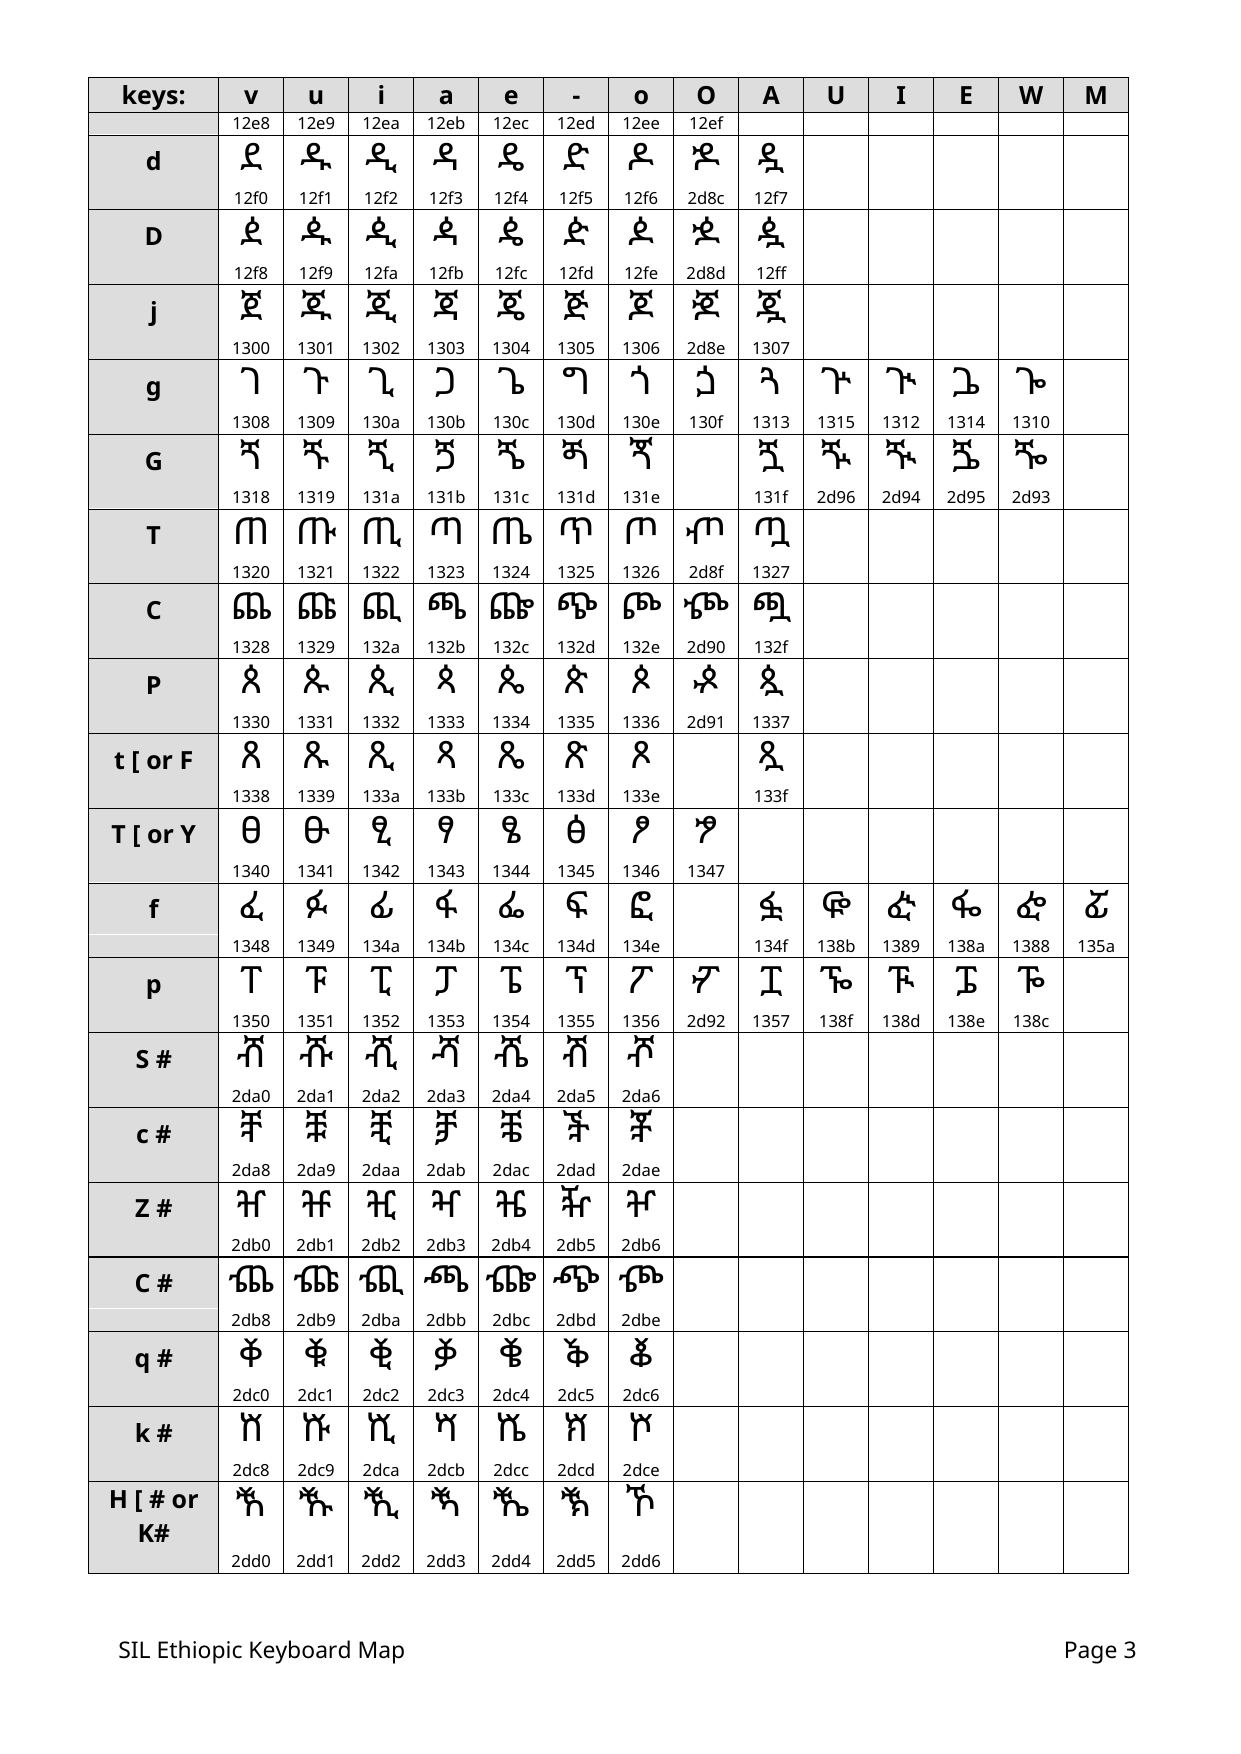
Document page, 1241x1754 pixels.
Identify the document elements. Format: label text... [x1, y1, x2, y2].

table_cell [1064, 435, 1128, 486]
table_cell [934, 1383, 998, 1406]
table_cell [804, 659, 868, 710]
table_cell ፂ [349, 809, 413, 860]
table_cell [89, 1159, 218, 1182]
table_cell ᎏ [804, 958, 868, 1009]
table_cell ጘ [219, 435, 283, 486]
table_cell [674, 1159, 738, 1182]
table_cell [869, 510, 933, 561]
table_cell [1064, 584, 1128, 635]
table_cell 12f8 [219, 261, 283, 284]
table_cell ⷍ [544, 1407, 608, 1458]
table_cell 1330 [219, 710, 283, 733]
table_cell 132e [609, 635, 673, 658]
table_cell ጾ [609, 734, 673, 785]
table_cell 138e [934, 1009, 998, 1032]
table_cell 130e [609, 411, 673, 434]
table_cell [89, 113, 218, 134]
table_cell T [89, 510, 218, 561]
table_cell [804, 860, 868, 882]
table_cell 130b [414, 411, 478, 434]
table_cell [1064, 1332, 1128, 1383]
table_cell [89, 785, 218, 808]
table_cell [674, 1108, 738, 1159]
table_cell ፍ [544, 884, 608, 934]
table_cell 2dc8 [219, 1458, 283, 1481]
table_cell ⶥ [544, 1033, 608, 1084]
table_cell 2d91 [674, 710, 738, 733]
table_cell [869, 1258, 933, 1308]
table_cell [89, 635, 218, 658]
table_cell ጿ [739, 734, 803, 785]
table_cell ጴ [479, 659, 543, 710]
table_cell 1351 [284, 1009, 348, 1032]
table_cell ⶤ [479, 1033, 543, 1084]
table_cell [804, 1482, 868, 1550]
table_header - [544, 78, 608, 112]
table_cell 1309 [284, 411, 348, 434]
table_cell 132f [739, 635, 803, 658]
table_cell ጝ [544, 435, 608, 486]
table_cell 133d [544, 785, 608, 808]
table_cell [1064, 561, 1128, 583]
table_cell ጟ [739, 435, 803, 486]
table_cell [739, 1407, 803, 1458]
table_cell ጥ [544, 510, 608, 561]
table_cell [1064, 1458, 1128, 1481]
table_cell ጋ [414, 360, 478, 411]
table_cell 2dcb [414, 1458, 478, 1481]
table_cell [1064, 210, 1128, 261]
table_cell 12fb [414, 261, 478, 284]
table_cell [89, 261, 218, 284]
table_cell ⷊ [349, 1407, 413, 1458]
table_cell [999, 635, 1063, 658]
table_cell [934, 1332, 998, 1383]
table_cell [804, 734, 868, 785]
table_cell 130d [544, 411, 608, 434]
table_cell ፖ [609, 958, 673, 1009]
table_cell d [89, 136, 218, 187]
table_cell [674, 1458, 738, 1481]
table_cell 1340 [219, 860, 283, 882]
table_cell 12e8 [219, 113, 283, 134]
table_cell ጊ [349, 360, 413, 411]
table_cell [89, 1383, 218, 1406]
table_cell 2dd1 [284, 1550, 348, 1573]
table_cell [674, 435, 738, 486]
table_cell [999, 1482, 1063, 1550]
table_cell [934, 809, 998, 860]
table_cell [869, 1234, 933, 1256]
table_cell 2dcc [479, 1458, 543, 1481]
table_cell 134e [609, 935, 673, 957]
table_cell ፄ [479, 809, 543, 860]
table_cell ፁ [284, 809, 348, 860]
table_cell [934, 1033, 998, 1084]
table_cell [1064, 1108, 1128, 1159]
table_cell ⷄ [479, 1332, 543, 1383]
table_cell ዳ [414, 136, 478, 187]
table_cell 1388 [999, 935, 1063, 957]
table_cell 2d93 [999, 486, 1063, 508]
table_cell ⷋ [414, 1407, 478, 1458]
table_cell 133e [609, 785, 673, 808]
table_cell 132a [349, 635, 413, 658]
table_cell ጰ [219, 659, 283, 710]
table_cell 2dce [609, 1458, 673, 1481]
table_cell [869, 1033, 933, 1084]
table_cell 2d90 [674, 635, 738, 658]
table_cell ጕ [804, 360, 868, 411]
table_cell [934, 635, 998, 658]
table_cell [1064, 659, 1128, 710]
table_cell [1064, 734, 1128, 785]
table_cell [934, 336, 998, 359]
table_cell [869, 113, 933, 134]
table_cell 131f [739, 486, 803, 508]
table_cell [89, 336, 218, 359]
table_cell [89, 1550, 218, 1573]
table_cell 2dc1 [284, 1383, 348, 1406]
table_cell 12f2 [349, 187, 413, 209]
table_cell 12f4 [479, 187, 543, 209]
table_cell c # [89, 1108, 218, 1159]
table_cell [1064, 1482, 1128, 1550]
table_cell 12f3 [414, 187, 478, 209]
table_cell ጯ [739, 584, 803, 635]
table_cell 2db5 [544, 1234, 608, 1256]
table_cell 1320 [219, 561, 283, 583]
table_cell [934, 710, 998, 733]
table_cell [739, 1332, 803, 1383]
table_cell [89, 486, 218, 508]
table_cell [999, 1332, 1063, 1383]
table_cell ፅ [544, 809, 608, 860]
table_cell 1308 [219, 411, 283, 434]
table_header M [1064, 78, 1128, 112]
table_cell 2d94 [869, 486, 933, 508]
table_cell [999, 1108, 1063, 1159]
table_cell [1064, 261, 1128, 284]
table_cell [869, 1482, 933, 1550]
table_cell 2dba [349, 1309, 413, 1331]
table_cell 1355 [544, 1009, 608, 1032]
table_cell [804, 1084, 868, 1107]
table_cell [869, 136, 933, 187]
table_cell ፆ [609, 809, 673, 860]
table_cell ᎎ [934, 958, 998, 1009]
table_cell ፒ [349, 958, 413, 1009]
table_header I [869, 78, 933, 112]
table_cell f [89, 884, 218, 934]
table_cell ⶡ [284, 1033, 348, 1084]
table_cell [804, 210, 868, 261]
table_cell [869, 1108, 933, 1159]
table_cell [804, 785, 868, 808]
table_cell 2db4 [479, 1234, 543, 1256]
table_cell ጤ [479, 510, 543, 561]
table_cell ጳ [414, 659, 478, 710]
table_cell [804, 809, 868, 860]
table_cell ᎉ [869, 884, 933, 934]
table_cell [674, 1183, 738, 1234]
table_cell [804, 561, 868, 583]
table_cell [934, 187, 998, 209]
table_cell [674, 1332, 738, 1383]
table_cell C # [89, 1258, 218, 1308]
table_cell [934, 1258, 998, 1308]
table_cell [674, 935, 738, 957]
table_cell 2d8c [674, 187, 738, 209]
table_cell [934, 734, 998, 785]
table_cell [804, 1383, 868, 1406]
table_cell ⷕ [544, 1482, 608, 1550]
table_cell ⷎ [609, 1407, 673, 1458]
table_cell [869, 1332, 933, 1383]
table_cell D [89, 210, 218, 261]
table_cell 2dd4 [479, 1550, 543, 1573]
table_cell 1347 [674, 860, 738, 882]
table_cell ᎈ [999, 884, 1063, 934]
table_cell [934, 210, 998, 261]
table_cell 2dc3 [414, 1383, 478, 1406]
table_cell 134c [479, 935, 543, 957]
table_cell 1349 [284, 935, 348, 957]
table_cell 1333 [414, 710, 478, 733]
table_cell 1326 [609, 561, 673, 583]
table_cell [674, 1084, 738, 1107]
table_cell ⶫ [414, 1108, 478, 1159]
table_cell [934, 261, 998, 284]
table_header U [804, 78, 868, 112]
table_cell [674, 1407, 738, 1458]
table_cell [999, 510, 1063, 561]
table_cell [89, 187, 218, 209]
table_cell 1307 [739, 336, 803, 359]
table_cell ጹ [284, 734, 348, 785]
table_cell 12f5 [544, 187, 608, 209]
table_cell ⶵ [544, 1183, 608, 1234]
table_cell 2dbc [479, 1309, 543, 1331]
table_cell [869, 710, 933, 733]
table_cell 1313 [739, 411, 803, 434]
table_cell [804, 261, 868, 284]
table_cell [934, 1309, 998, 1331]
table_cell 1334 [479, 710, 543, 733]
table_cell [1064, 1258, 1128, 1308]
table_cell [804, 113, 868, 134]
table_cell ⶩ [284, 1108, 348, 1159]
table_cell ጐ [999, 360, 1063, 411]
table_cell j [89, 285, 218, 336]
table_cell [674, 1033, 738, 1084]
table_cell G [89, 435, 218, 486]
table_cell ፋ [414, 884, 478, 934]
table_cell C [89, 584, 218, 635]
table_cell [804, 710, 868, 733]
table_cell [1064, 860, 1128, 882]
table_cell [739, 113, 803, 134]
table_cell 2dc2 [349, 1383, 413, 1406]
table_cell ዴ [479, 136, 543, 187]
table_cell [934, 1482, 998, 1550]
table_cell 2d95 [934, 486, 998, 508]
table_cell Z # [89, 1183, 218, 1234]
table_cell [869, 635, 933, 658]
table_cell 133f [739, 785, 803, 808]
table_cell [869, 1458, 933, 1481]
table_cell ዱ [284, 136, 348, 187]
table_cell ፎ [609, 884, 673, 934]
table_cell [739, 1309, 803, 1331]
table_cell 2dab [414, 1159, 478, 1182]
table_cell 12fa [349, 261, 413, 284]
table_cell [739, 1159, 803, 1182]
table_cell 2dca [349, 1458, 413, 1481]
table_cell [869, 785, 933, 808]
table_cell 2db8 [219, 1309, 283, 1331]
table_cell ጭ [544, 584, 608, 635]
table_cell ጼ [479, 734, 543, 785]
table_cell 1328 [219, 635, 283, 658]
table_cell 132b [414, 635, 478, 658]
table_cell 1315 [804, 411, 868, 434]
table_cell 1324 [479, 561, 543, 583]
table_cell [1064, 336, 1128, 359]
table_cell [1064, 486, 1128, 508]
table_cell ⶕ [934, 435, 998, 486]
table_cell [739, 1258, 803, 1308]
table_cell ጜ [479, 435, 543, 486]
table_cell [999, 210, 1063, 261]
table_cell ፓ [414, 958, 478, 1009]
table_cell [1064, 360, 1128, 411]
table_cell ዿ [739, 210, 803, 261]
table_cell 2da0 [219, 1084, 283, 1107]
table_header keys: [89, 78, 218, 112]
table_cell ⷀ [219, 1332, 283, 1383]
table_cell 12f1 [284, 187, 348, 209]
table_cell [999, 584, 1063, 635]
table_cell 133a [349, 785, 413, 808]
table_cell 2d8e [674, 336, 738, 359]
table_cell 2db0 [219, 1234, 283, 1256]
table_cell 1329 [284, 635, 348, 658]
table_cell [804, 1550, 868, 1573]
table_cell [1064, 1183, 1128, 1234]
table_cell ዻ [414, 210, 478, 261]
table_cell ⷌ [479, 1407, 543, 1458]
table_cell [934, 1458, 998, 1481]
table_cell k # [89, 1407, 218, 1458]
table_cell ⶐ [674, 584, 738, 635]
table_cell [934, 136, 998, 187]
table_cell [1064, 809, 1128, 860]
table_cell [739, 1108, 803, 1159]
table_cell [869, 584, 933, 635]
table_cell 2dcd [544, 1458, 608, 1481]
table_cell [934, 1108, 998, 1159]
table_cell T [ or Y [89, 809, 218, 860]
table_cell q # [89, 1332, 218, 1383]
table_cell [869, 1309, 933, 1331]
table_cell ፐ [219, 958, 283, 1009]
table_cell [804, 1234, 868, 1256]
table_cell ⷑ [284, 1482, 348, 1550]
table_cell 1344 [479, 860, 543, 882]
table_cell ፉ [284, 884, 348, 934]
table_cell [869, 336, 933, 359]
table_cell [869, 1550, 933, 1573]
table_cell [999, 285, 1063, 336]
table_cell 131a [349, 486, 413, 508]
table_cell 2da9 [284, 1159, 348, 1182]
table_cell 2dd3 [414, 1550, 478, 1573]
table_cell [739, 1550, 803, 1573]
table_cell 2db6 [609, 1234, 673, 1256]
table_cell 1322 [349, 561, 413, 583]
table_cell 1341 [284, 860, 348, 882]
table_cell [89, 1084, 218, 1107]
table_cell 2da5 [544, 1084, 608, 1107]
table_cell 2da8 [219, 1159, 283, 1182]
table_cell ⷅ [544, 1332, 608, 1383]
table_cell [1064, 958, 1128, 1009]
table_cell ⷓ [414, 1482, 478, 1550]
table_cell ⶒ [674, 958, 738, 1009]
table_cell 2daa [349, 1159, 413, 1182]
table_cell ፌ [479, 884, 543, 934]
table_cell 1306 [609, 336, 673, 359]
table_cell ጅ [544, 285, 608, 336]
table_cell ⶣ [414, 1033, 478, 1084]
table_cell ᎋ [804, 884, 868, 934]
table_cell 1354 [479, 1009, 543, 1032]
table_cell 1337 [739, 710, 803, 733]
table_cell [89, 561, 218, 583]
table_header a [414, 78, 478, 112]
table_cell [674, 1234, 738, 1256]
table_cell [999, 1033, 1063, 1084]
table_cell [869, 1407, 933, 1458]
table_cell [999, 561, 1063, 583]
table_cell ⶴ [479, 1183, 543, 1234]
table_cell [804, 336, 868, 359]
table_cell 138d [869, 1009, 933, 1032]
table_cell ዺ [349, 210, 413, 261]
table_cell ዹ [284, 210, 348, 261]
table_cell ጨ [219, 584, 283, 635]
table_cell 12ed [544, 113, 608, 134]
table_cell ጌ [479, 360, 543, 411]
table_cell 2dbe [609, 1309, 673, 1331]
table_cell ⶺ [349, 1258, 413, 1308]
table_cell ᎌ [999, 958, 1063, 1009]
table_cell 1356 [609, 1009, 673, 1032]
table_cell [999, 659, 1063, 710]
table_cell ጵ [544, 659, 608, 710]
table_cell ጆ [609, 285, 673, 336]
table_cell [1064, 510, 1128, 561]
table_cell ⷂ [349, 1332, 413, 1383]
table_cell ፃ [414, 809, 478, 860]
table_cell ጶ [609, 659, 673, 710]
table_cell [739, 809, 803, 860]
table_cell 12e9 [284, 113, 348, 134]
table_cell ⶨ [219, 1108, 283, 1159]
table_cell [1064, 785, 1128, 808]
table_cell ⶍ [674, 210, 738, 261]
table_cell ጛ [414, 435, 478, 486]
table_cell [934, 1407, 998, 1458]
table_cell [739, 1482, 803, 1550]
table_cell [804, 1332, 868, 1383]
table_cell [804, 1458, 868, 1481]
table_cell 138c [999, 1009, 1063, 1032]
table_cell [999, 1383, 1063, 1406]
table_cell 133c [479, 785, 543, 808]
table_cell [89, 1458, 218, 1481]
table_cell 2d96 [804, 486, 868, 508]
table_cell 2dd0 [219, 1550, 283, 1573]
table_cell 138f [804, 1009, 868, 1032]
table_cell [804, 285, 868, 336]
table_cell ኾ [609, 1482, 673, 1550]
table_cell [999, 860, 1063, 882]
table_cell 2d8f [674, 561, 738, 583]
table_cell 2dbd [544, 1309, 608, 1331]
table_cell 2dad [544, 1159, 608, 1182]
table_cell [89, 935, 218, 957]
table_cell ⷉ [284, 1407, 348, 1458]
table_cell ጎ [609, 360, 673, 411]
table_cell 138b [804, 935, 868, 957]
table_cell ጙ [284, 435, 348, 486]
table_cell 2db2 [349, 1234, 413, 1256]
table_cell 1318 [219, 486, 283, 508]
table_cell [934, 1234, 998, 1256]
table_cell 12f9 [284, 261, 348, 284]
table_cell [739, 1183, 803, 1234]
table_header E [934, 78, 998, 112]
table_cell 12eb [414, 113, 478, 134]
table_cell 132c [479, 635, 543, 658]
table_cell P [89, 659, 218, 710]
table_cell 2da3 [414, 1084, 478, 1107]
table_cell 2dc5 [544, 1383, 608, 1406]
table_cell 132d [544, 635, 608, 658]
table_cell 131b [414, 486, 478, 508]
table_cell 1345 [544, 860, 608, 882]
table_cell [869, 1183, 933, 1234]
table_cell [869, 285, 933, 336]
table_cell ዾ [609, 210, 673, 261]
table_cell [1064, 1309, 1128, 1331]
table_cell 12ef [674, 113, 738, 134]
table_cell [1064, 113, 1128, 134]
table_cell [999, 261, 1063, 284]
table_cell ጞ [609, 435, 673, 486]
table_cell 2dbb [414, 1309, 478, 1331]
table_cell 138a [934, 935, 998, 957]
table_cell 1301 [284, 336, 348, 359]
table_cell [999, 1234, 1063, 1256]
table_cell 1300 [219, 336, 283, 359]
table_cell [869, 1159, 933, 1182]
table_cell ⶹ [284, 1258, 348, 1308]
table_cell 2d92 [674, 1009, 738, 1032]
table_cell ⷈ [219, 1407, 283, 1458]
table_cell [89, 411, 218, 434]
table_cell ⶔ [869, 435, 933, 486]
table_cell ጚ [349, 435, 413, 486]
table_cell 2d8d [674, 261, 738, 284]
table_cell [1064, 1033, 1128, 1084]
table_cell [1064, 1009, 1128, 1032]
table_cell ፗ [739, 958, 803, 1009]
table_cell [999, 710, 1063, 733]
table_cell ጒ [869, 360, 933, 411]
table_cell [934, 1183, 998, 1234]
table_cell ፊ [349, 884, 413, 934]
table_cell 2dc0 [219, 1383, 283, 1406]
table_cell [999, 1183, 1063, 1234]
table_cell ⶖ [804, 435, 868, 486]
table_cell 134a [349, 935, 413, 957]
table_cell 1331 [284, 710, 348, 733]
table_cell 12f7 [739, 187, 803, 209]
table_cell ᎍ [869, 958, 933, 1009]
table_header o [609, 78, 673, 112]
table_cell [869, 860, 933, 882]
table_cell [1064, 285, 1128, 336]
table_cell [674, 1482, 738, 1550]
table_cell ዶ [609, 136, 673, 187]
table_cell [869, 809, 933, 860]
table_cell ጓ [739, 360, 803, 411]
table_cell ፀ [219, 809, 283, 860]
table_cell ⶮ [609, 1108, 673, 1159]
table_cell 2dac [479, 1159, 543, 1182]
table_cell [739, 860, 803, 882]
table_cell 135a [1064, 935, 1128, 957]
table_cell ⶓ [999, 435, 1063, 486]
table_cell 2da2 [349, 1084, 413, 1107]
table_cell 1348 [219, 935, 283, 957]
table_cell ደ [219, 136, 283, 187]
table_cell ⶏ [674, 510, 738, 561]
table_cell 1335 [544, 710, 608, 733]
table_cell 134f [739, 935, 803, 957]
table_cell [869, 659, 933, 710]
table_cell ⶪ [349, 1108, 413, 1159]
table_cell 1314 [934, 411, 998, 434]
table_cell [1064, 1383, 1128, 1406]
table_cell p [89, 958, 218, 1009]
table_cell [1064, 635, 1128, 658]
table_cell ዷ [739, 136, 803, 187]
table_cell [804, 1183, 868, 1234]
table_cell 130a [349, 411, 413, 434]
table_cell [1064, 1234, 1128, 1256]
table_cell [999, 1159, 1063, 1182]
table_cell ጠ [219, 510, 283, 561]
table_cell 12ec [479, 113, 543, 134]
table_cell [869, 1084, 933, 1107]
table_cell [999, 785, 1063, 808]
table_cell [999, 1550, 1063, 1573]
table_cell ጁ [284, 285, 348, 336]
table_cell [934, 561, 998, 583]
table_cell [1064, 710, 1128, 733]
table_cell 2db1 [284, 1234, 348, 1256]
table_cell 1302 [349, 336, 413, 359]
table_cell ዲ [349, 136, 413, 187]
table_header O [674, 78, 738, 112]
table_cell [934, 659, 998, 710]
table_cell [934, 785, 998, 808]
table_cell ጄ [479, 285, 543, 336]
table_cell 1325 [544, 561, 608, 583]
table_cell ጀ [219, 285, 283, 336]
table_cell 1342 [349, 860, 413, 882]
table_cell 2dae [609, 1159, 673, 1182]
table_cell ጇ [739, 285, 803, 336]
table_cell [934, 1550, 998, 1573]
table_cell ⶦ [609, 1033, 673, 1084]
table_cell [739, 1084, 803, 1107]
table_cell [674, 1383, 738, 1406]
table_cell [674, 884, 738, 934]
table_header e [479, 78, 543, 112]
table_cell [89, 710, 218, 733]
table_cell [89, 1234, 218, 1256]
table_cell ⶸ [219, 1258, 283, 1308]
table_cell ጢ [349, 510, 413, 561]
table_cell [674, 785, 738, 808]
table_cell ፇ [674, 809, 738, 860]
table_cell ⶢ [349, 1033, 413, 1084]
table_cell ጸ [219, 734, 283, 785]
table_cell [869, 1383, 933, 1406]
table_cell [804, 1108, 868, 1159]
table_cell S # [89, 1033, 218, 1084]
table_cell 12ff [739, 261, 803, 284]
table_cell [999, 734, 1063, 785]
table_cell 131e [609, 486, 673, 508]
table_cell ⷆ [609, 1332, 673, 1383]
table_cell [804, 584, 868, 635]
table_cell [739, 1383, 803, 1406]
table_cell [804, 187, 868, 209]
table_cell [89, 860, 218, 882]
table_cell 1350 [219, 1009, 283, 1032]
table_cell [739, 1033, 803, 1084]
table_cell [674, 1550, 738, 1573]
table_cell ጡ [284, 510, 348, 561]
table_cell [869, 187, 933, 209]
table_cell 1303 [414, 336, 478, 359]
table_cell [1064, 1407, 1128, 1458]
table_cell 134d [544, 935, 608, 957]
table_cell ጦ [609, 510, 673, 561]
table_cell [1064, 136, 1128, 187]
table_cell ⷃ [414, 1332, 478, 1383]
table_header A [739, 78, 803, 112]
table_cell ⶼ [479, 1258, 543, 1308]
table_cell ⷐ [219, 1482, 283, 1550]
table_cell ጻ [414, 734, 478, 785]
table_cell [1064, 1084, 1128, 1107]
table_cell 12ea [349, 113, 413, 134]
table_cell ⶳ [414, 1183, 478, 1234]
table_cell ⶌ [674, 136, 738, 187]
table_cell ⶱ [284, 1183, 348, 1234]
table_cell 2dc9 [284, 1458, 348, 1481]
table_cell ⶰ [219, 1183, 283, 1234]
table_cell ዼ [479, 210, 543, 261]
table_cell ጂ [349, 285, 413, 336]
table_cell ጣ [414, 510, 478, 561]
table_cell ጃ [414, 285, 478, 336]
table_cell ጽ [544, 734, 608, 785]
table_cell 1321 [284, 561, 348, 583]
table_cell 2db3 [414, 1234, 478, 1256]
table_cell ⶶ [609, 1183, 673, 1234]
table_cell 1357 [739, 1009, 803, 1032]
table_cell ፈ [219, 884, 283, 934]
table_cell [999, 113, 1063, 134]
table_cell [999, 1258, 1063, 1308]
table_cell ጬ [479, 584, 543, 635]
table_cell ⶬ [479, 1108, 543, 1159]
table_header u [284, 78, 348, 112]
table_cell 12f6 [609, 187, 673, 209]
table_cell 1346 [609, 860, 673, 882]
table_header i [349, 78, 413, 112]
table_cell 1304 [479, 336, 543, 359]
table_cell ጫ [414, 584, 478, 635]
table_cell [674, 486, 738, 508]
table_cell ፑ [284, 958, 348, 1009]
table_cell 1305 [544, 336, 608, 359]
table_cell 1323 [414, 561, 478, 583]
table_cell ⷒ [349, 1482, 413, 1550]
table_cell ጉ [284, 360, 348, 411]
table_cell 2dd5 [544, 1550, 608, 1573]
table_cell ⶻ [414, 1258, 478, 1308]
table_cell [804, 1159, 868, 1182]
table_cell ጪ [349, 584, 413, 635]
table_cell H [ # or K# [89, 1482, 218, 1550]
table_cell [934, 584, 998, 635]
table_cell [999, 187, 1063, 209]
table_cell 2dc4 [479, 1383, 543, 1406]
table_cell [999, 336, 1063, 359]
table_cell [934, 510, 998, 561]
table_cell ጮ [609, 584, 673, 635]
table_cell ፏ [739, 884, 803, 934]
table_cell 1310 [999, 411, 1063, 434]
table_cell 1389 [869, 935, 933, 957]
table_cell [869, 561, 933, 583]
table_cell [934, 285, 998, 336]
table_cell ፚ [1064, 884, 1128, 934]
table_cell 12f0 [219, 187, 283, 209]
table_cell ⶲ [349, 1183, 413, 1234]
table_cell 131d [544, 486, 608, 508]
table_cell [999, 1407, 1063, 1458]
table_cell 12fd [544, 261, 608, 284]
table_cell ፔ [479, 958, 543, 1009]
table_cell [1064, 1550, 1128, 1573]
table_cell ፕ [544, 958, 608, 1009]
table_cell ⶾ [609, 1258, 673, 1308]
table_cell 1339 [284, 785, 348, 808]
table_cell 2dd6 [609, 1550, 673, 1573]
table_cell [869, 261, 933, 284]
table_cell 1352 [349, 1009, 413, 1032]
table_cell ጲ [349, 659, 413, 710]
table_cell 2dd2 [349, 1550, 413, 1573]
table_cell 130f [674, 411, 738, 434]
table_cell 2dc6 [609, 1383, 673, 1406]
table_cell [999, 136, 1063, 187]
table_cell 2da6 [609, 1084, 673, 1107]
table_cell ጺ [349, 734, 413, 785]
table_cell 1312 [869, 411, 933, 434]
table_cell [999, 1458, 1063, 1481]
table_cell ገ [219, 360, 283, 411]
table_cell ጱ [284, 659, 348, 710]
table_cell 2da1 [284, 1084, 348, 1107]
table_cell 1319 [284, 486, 348, 508]
table_cell [804, 635, 868, 658]
table_cell ⷁ [284, 1332, 348, 1383]
table_cell 134b [414, 935, 478, 957]
table_cell 2da4 [479, 1084, 543, 1107]
table_cell 1332 [349, 710, 413, 733]
table_cell 1343 [414, 860, 478, 882]
table_cell 1336 [609, 710, 673, 733]
table_cell g [89, 360, 218, 411]
table_cell [999, 809, 1063, 860]
table_header W [999, 78, 1063, 112]
table_cell ⶑ [674, 659, 738, 710]
table_cell [804, 136, 868, 187]
table_cell ⶭ [544, 1108, 608, 1159]
table_cell 1353 [414, 1009, 478, 1032]
table_cell [804, 1309, 868, 1331]
table_cell 133b [414, 785, 478, 808]
table_cell 131c [479, 486, 543, 508]
table_cell [869, 210, 933, 261]
table_cell ⶠ [219, 1033, 283, 1084]
table_cell [89, 1009, 218, 1032]
table_cell [739, 1458, 803, 1481]
table_cell [999, 1309, 1063, 1331]
table_cell ድ [544, 136, 608, 187]
table_cell ግ [544, 360, 608, 411]
table_cell ጔ [934, 360, 998, 411]
table_cell [934, 1159, 998, 1182]
table_cell ⷔ [479, 1482, 543, 1550]
table_cell ጏ [674, 360, 738, 411]
table_cell [674, 1258, 738, 1308]
table_cell [1064, 1159, 1128, 1182]
table_cell [934, 860, 998, 882]
table_cell [999, 1084, 1063, 1107]
table_header v [219, 78, 283, 112]
table_cell ዽ [544, 210, 608, 261]
table_cell ᎊ [934, 884, 998, 934]
table_cell 12ee [609, 113, 673, 134]
table_cell ⶎ [674, 285, 738, 336]
table_cell [804, 1033, 868, 1084]
table_cell [674, 1309, 738, 1331]
table_cell t [ or F [89, 734, 218, 785]
table_cell [869, 734, 933, 785]
table_cell [804, 1407, 868, 1458]
table_cell [89, 1309, 218, 1331]
table_cell ⶽ [544, 1258, 608, 1308]
table_cell 2db9 [284, 1309, 348, 1331]
table_cell [934, 113, 998, 134]
table_cell ጧ [739, 510, 803, 561]
table_cell [674, 734, 738, 785]
table_cell [1064, 187, 1128, 209]
table_cell [934, 1084, 998, 1107]
table_cell [739, 1234, 803, 1256]
table_cell 1338 [219, 785, 283, 808]
table_cell ጷ [739, 659, 803, 710]
table_cell ዸ [219, 210, 283, 261]
table_cell ጩ [284, 584, 348, 635]
table_cell [804, 510, 868, 561]
table_cell 1327 [739, 561, 803, 583]
table_cell [804, 1258, 868, 1308]
table_cell 12fc [479, 261, 543, 284]
table_cell [1064, 411, 1128, 434]
table_cell 130c [479, 411, 543, 434]
table_cell 12fe [609, 261, 673, 284]
